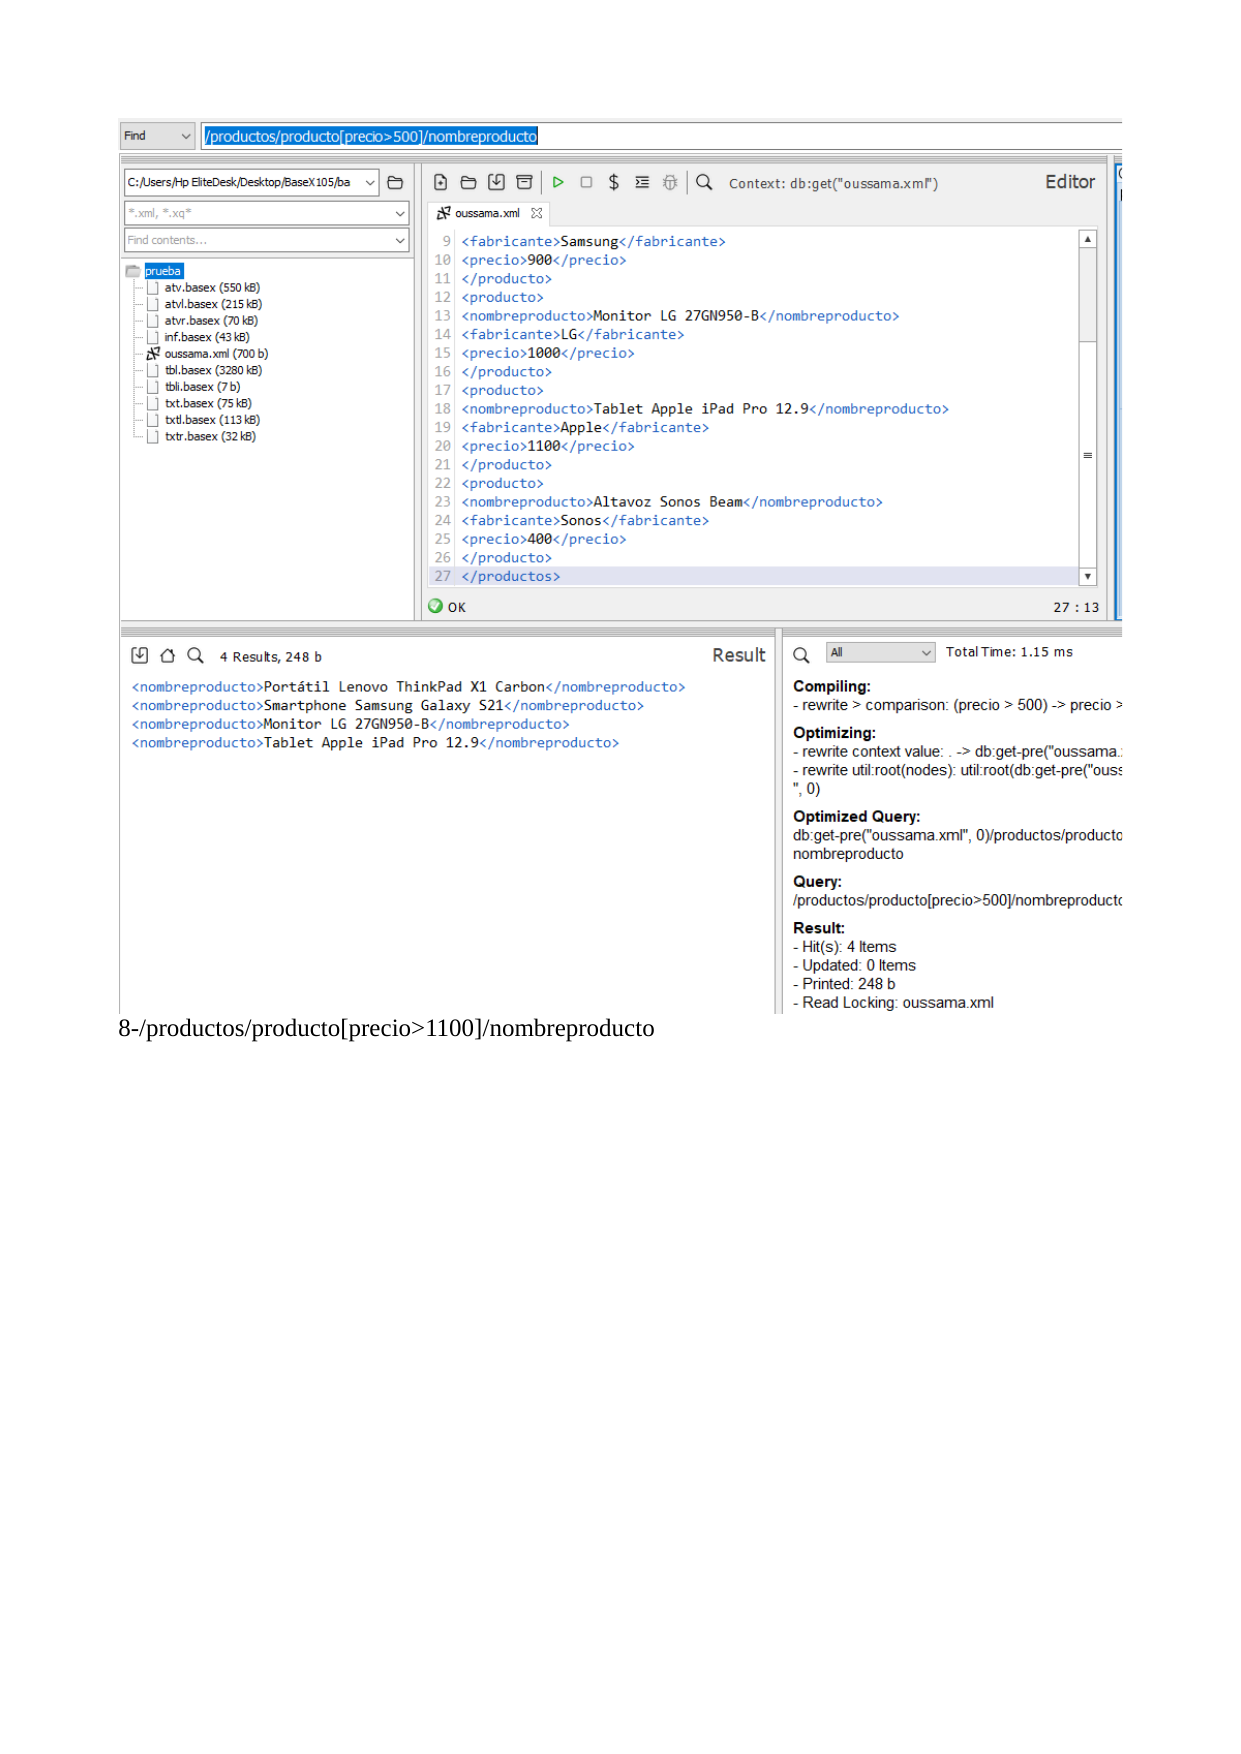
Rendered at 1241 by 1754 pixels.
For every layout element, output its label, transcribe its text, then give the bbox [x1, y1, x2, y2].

picture [118, 118, 1123, 1014]
text 8-/productos/producto[precio>1100]/nombreproducto [118, 1014, 1122, 1042]
